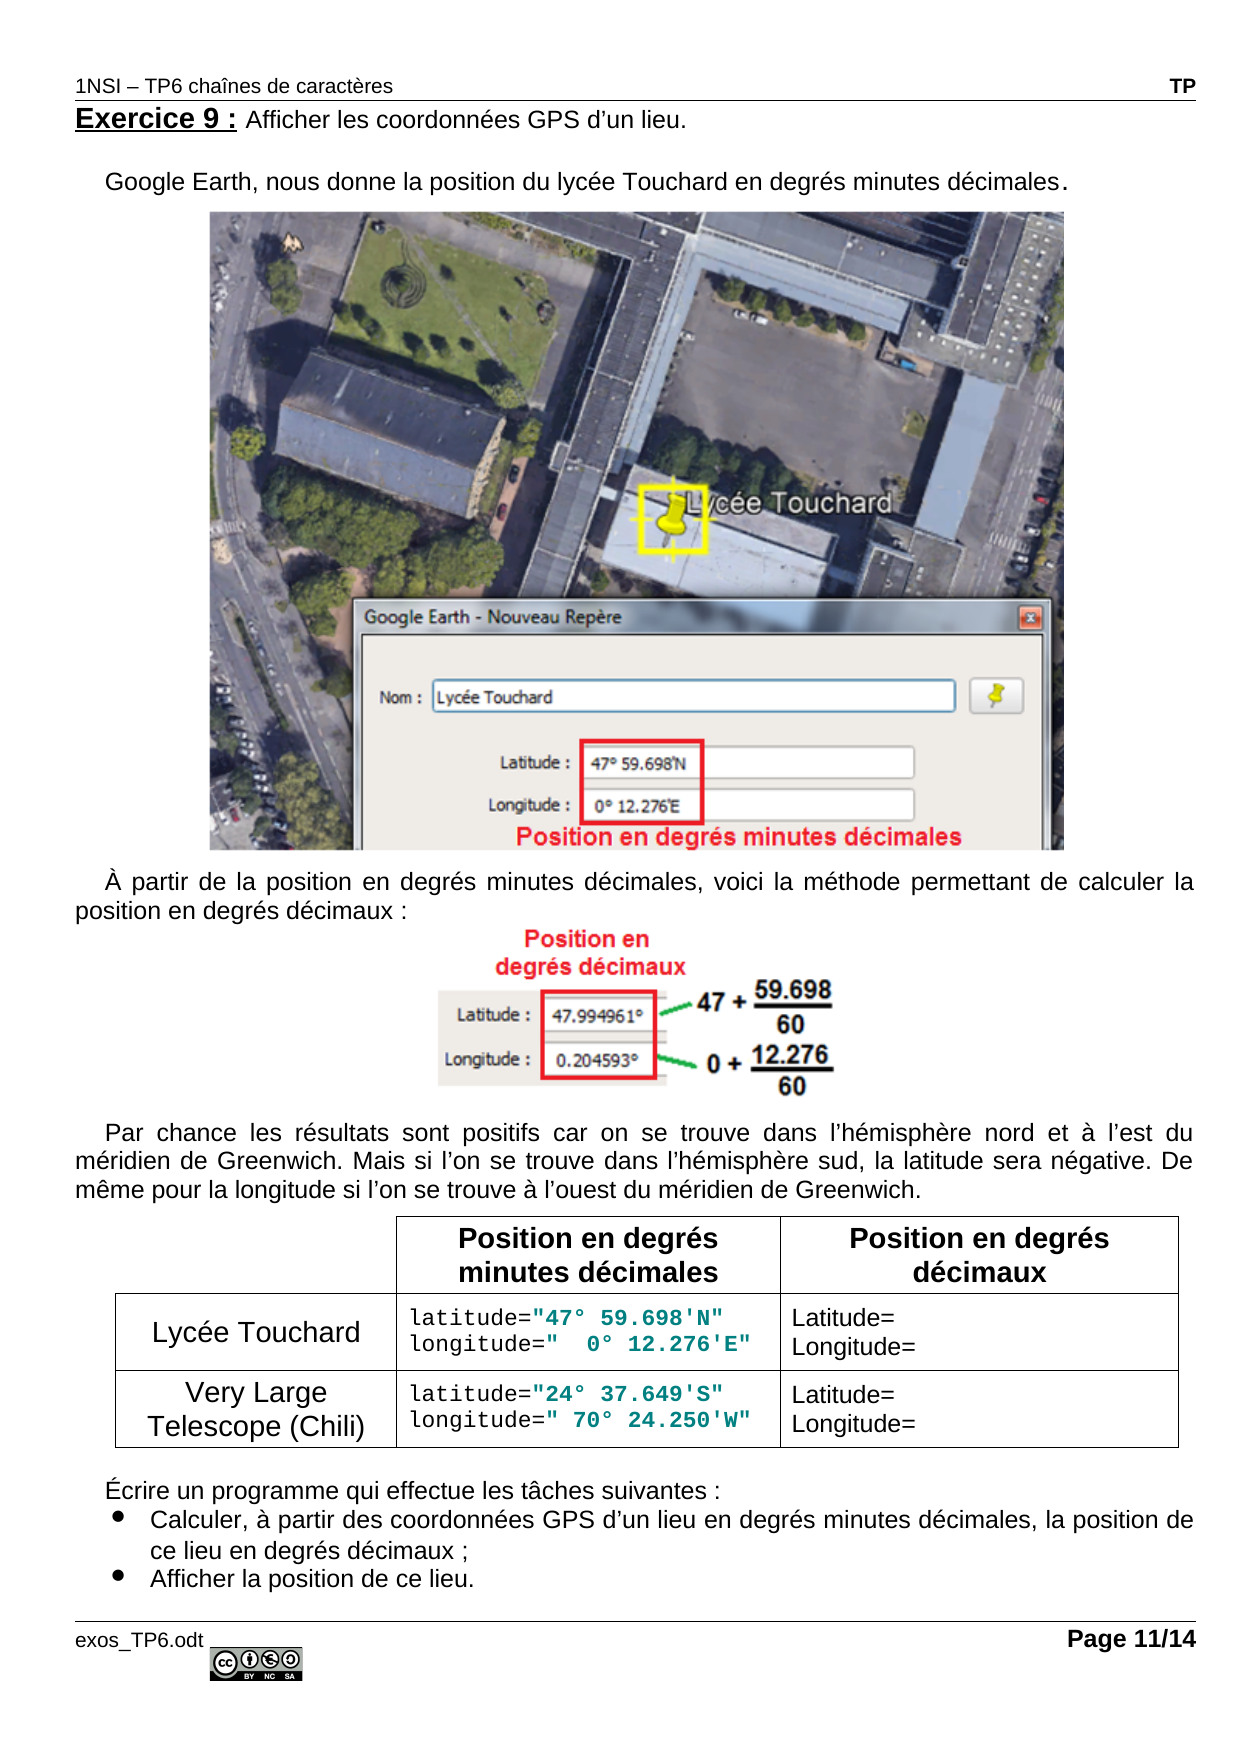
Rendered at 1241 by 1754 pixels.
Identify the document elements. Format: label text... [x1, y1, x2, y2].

text À partir de la position en degrés minutes décimales, voici la méthode permettant de calculer la position en degrés décimaux : [75, 867, 1196, 924]
list Afficher la position de ce lieu. [112, 1564, 1196, 1595]
table_header Position en degrés minutes décimales [397, 1217, 780, 1293]
picture [207, 209, 1064, 855]
table_cell Latitude= Longitude= [781, 1294, 1178, 1370]
table_cell Very Large Telescope (Chili) [116, 1371, 396, 1447]
picture [431, 924, 840, 1105]
text Écrire un programme qui effectue les tâches suivantes : [75, 1476, 1196, 1505]
text Par chance les résultats sont positifs car on se trouve dans l’hémisphère nord et à l’est du méridien de Greenwich. Mais si l’on se trouve dans l’hémisphère sud, la latitude sera négative. De même pour la longitude si l’on se trouve à l’ouest du méridien de Greenwich. [75, 1117, 1196, 1204]
table_cell latitude="24° 37.649'S" longitude=" 70° 24.250'W" [397, 1371, 780, 1447]
text Exercice 9 : Afficher les coordonnées GPS d’un lieu. [75, 101, 1196, 134]
text Google Earth, nous donne la position du lycée Touchard en degrés minutes décimales. [75, 163, 1196, 197]
table_cell latitude="47° 59.698'N" longitude=" 0° 12.276'E" [397, 1294, 780, 1370]
table_header [116, 1216, 396, 1293]
table_cell Latitude= Longitude= [781, 1371, 1178, 1447]
list Calculer, à partir des coordonnées GPS d’un lieu en degrés minutes décimales, la position de ce lieu en degrés décimaux ; [112, 1505, 1196, 1564]
table_header Position en degrés décimaux [781, 1217, 1178, 1293]
picture [209, 1647, 303, 1681]
table_cell Lycée Touchard [116, 1294, 396, 1370]
